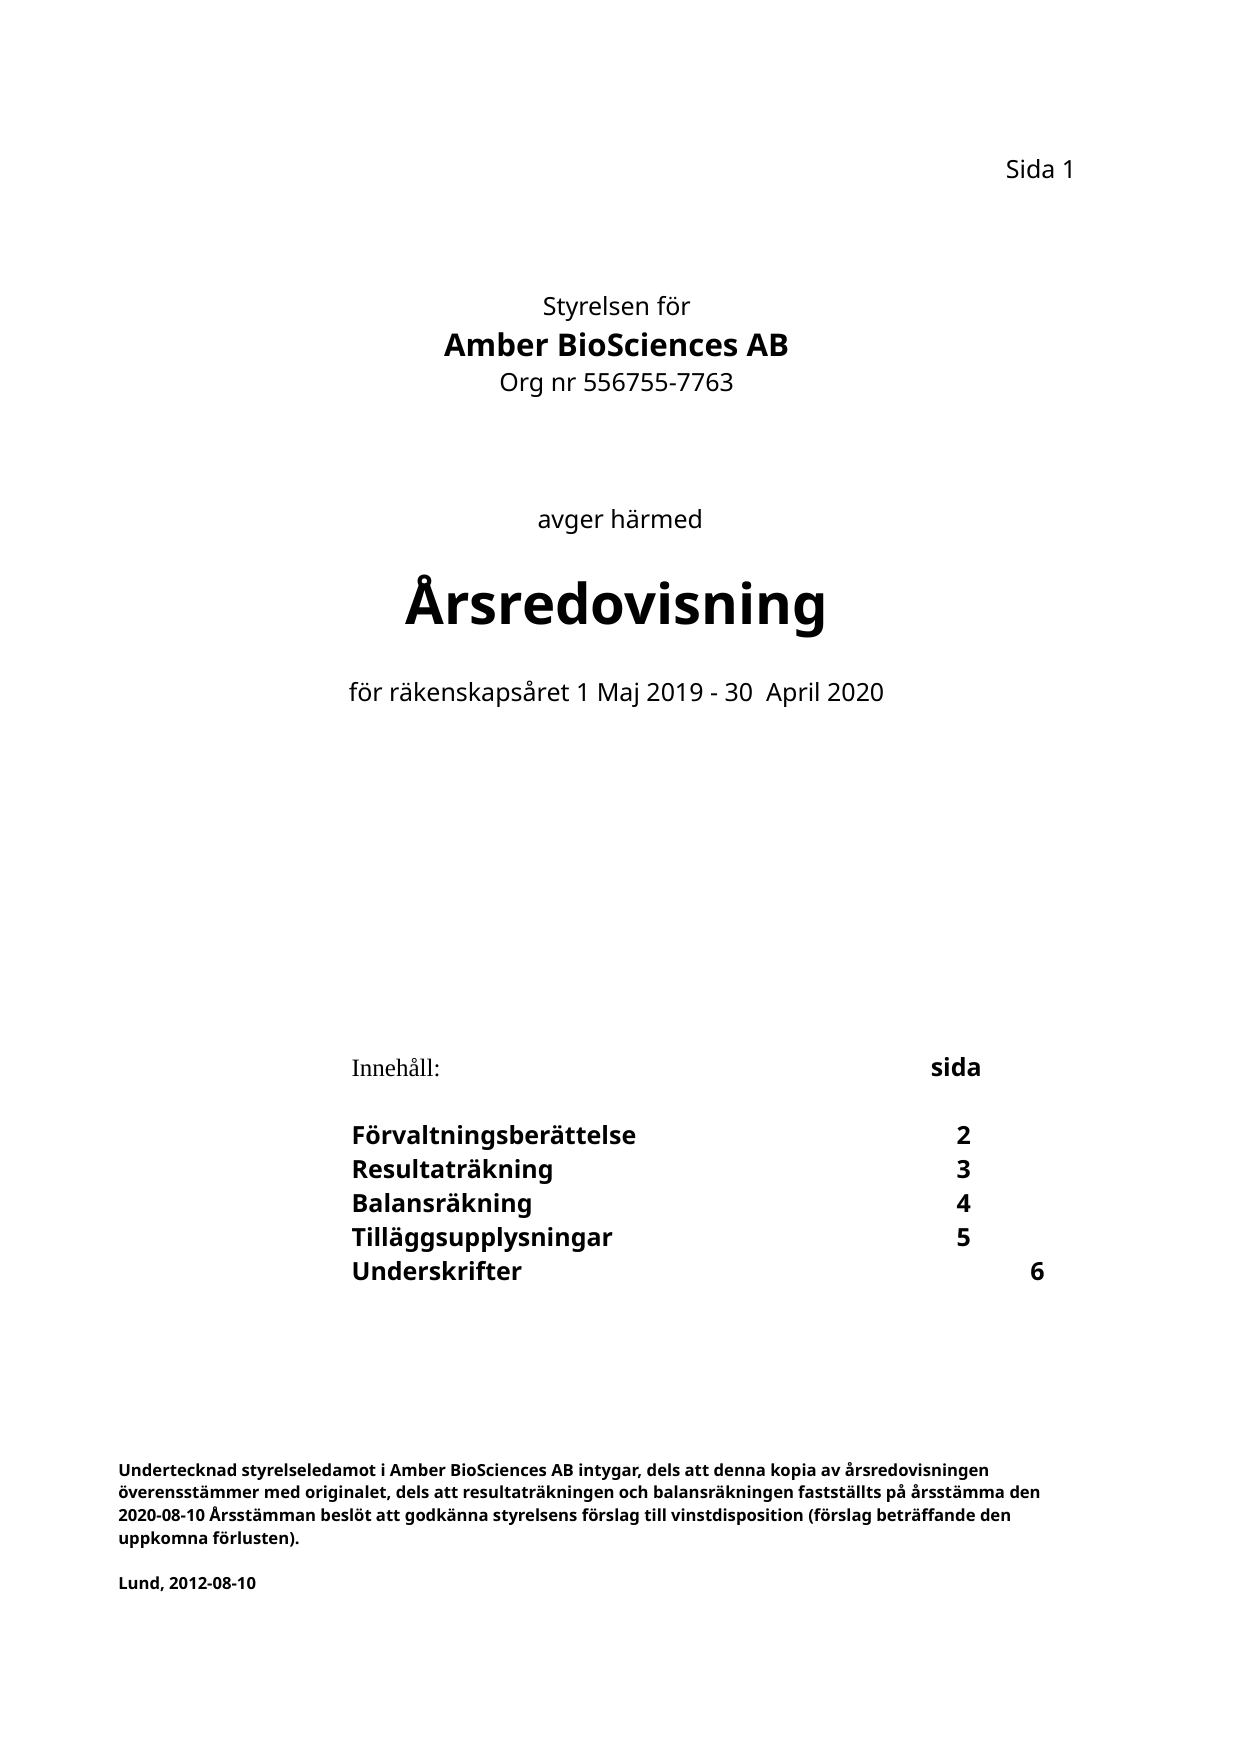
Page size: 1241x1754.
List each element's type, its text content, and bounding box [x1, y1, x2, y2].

text för räkenskapsåret 1 Maj 2019 - 30 April 2020 [118, 675, 1122, 709]
text Förvaltningsberättelse 2 [118, 1118, 1122, 1152]
text Undertecknad styrelseledamot i Amber BioSciences AB intygar, dels att denna kopia av årsredovisningen [118, 1458, 1122, 1481]
text Balansräkning 4 [118, 1186, 1122, 1220]
text Org nr 556755-7763 [118, 365, 1122, 399]
text 2020-08-10 Årsstämman beslöt att godkänna styrelsens förslag till vinstdisposition (förslag beträffande den [118, 1504, 1122, 1526]
text avger härmed [118, 501, 1122, 535]
text Innehåll: sida [118, 1049, 1122, 1084]
text Styrelsen för [118, 288, 1122, 322]
text Tilläggsupplysningar 5 [118, 1220, 1122, 1254]
text Sida 1 [118, 152, 1122, 186]
text Årsredovisning [118, 564, 1122, 641]
text Underskrifter 6 [118, 1254, 1122, 1288]
text uppkomna förlusten). [118, 1526, 1122, 1549]
text Lund, 2012-08-10 [118, 1572, 1122, 1594]
text överensstämmer med originalet, dels att resultaträkningen och balansräkningen fastställts på årsstämma den [118, 1481, 1122, 1504]
text Amber BioSciences AB [118, 322, 1122, 365]
text Resultaträkning 3 [118, 1152, 1122, 1186]
